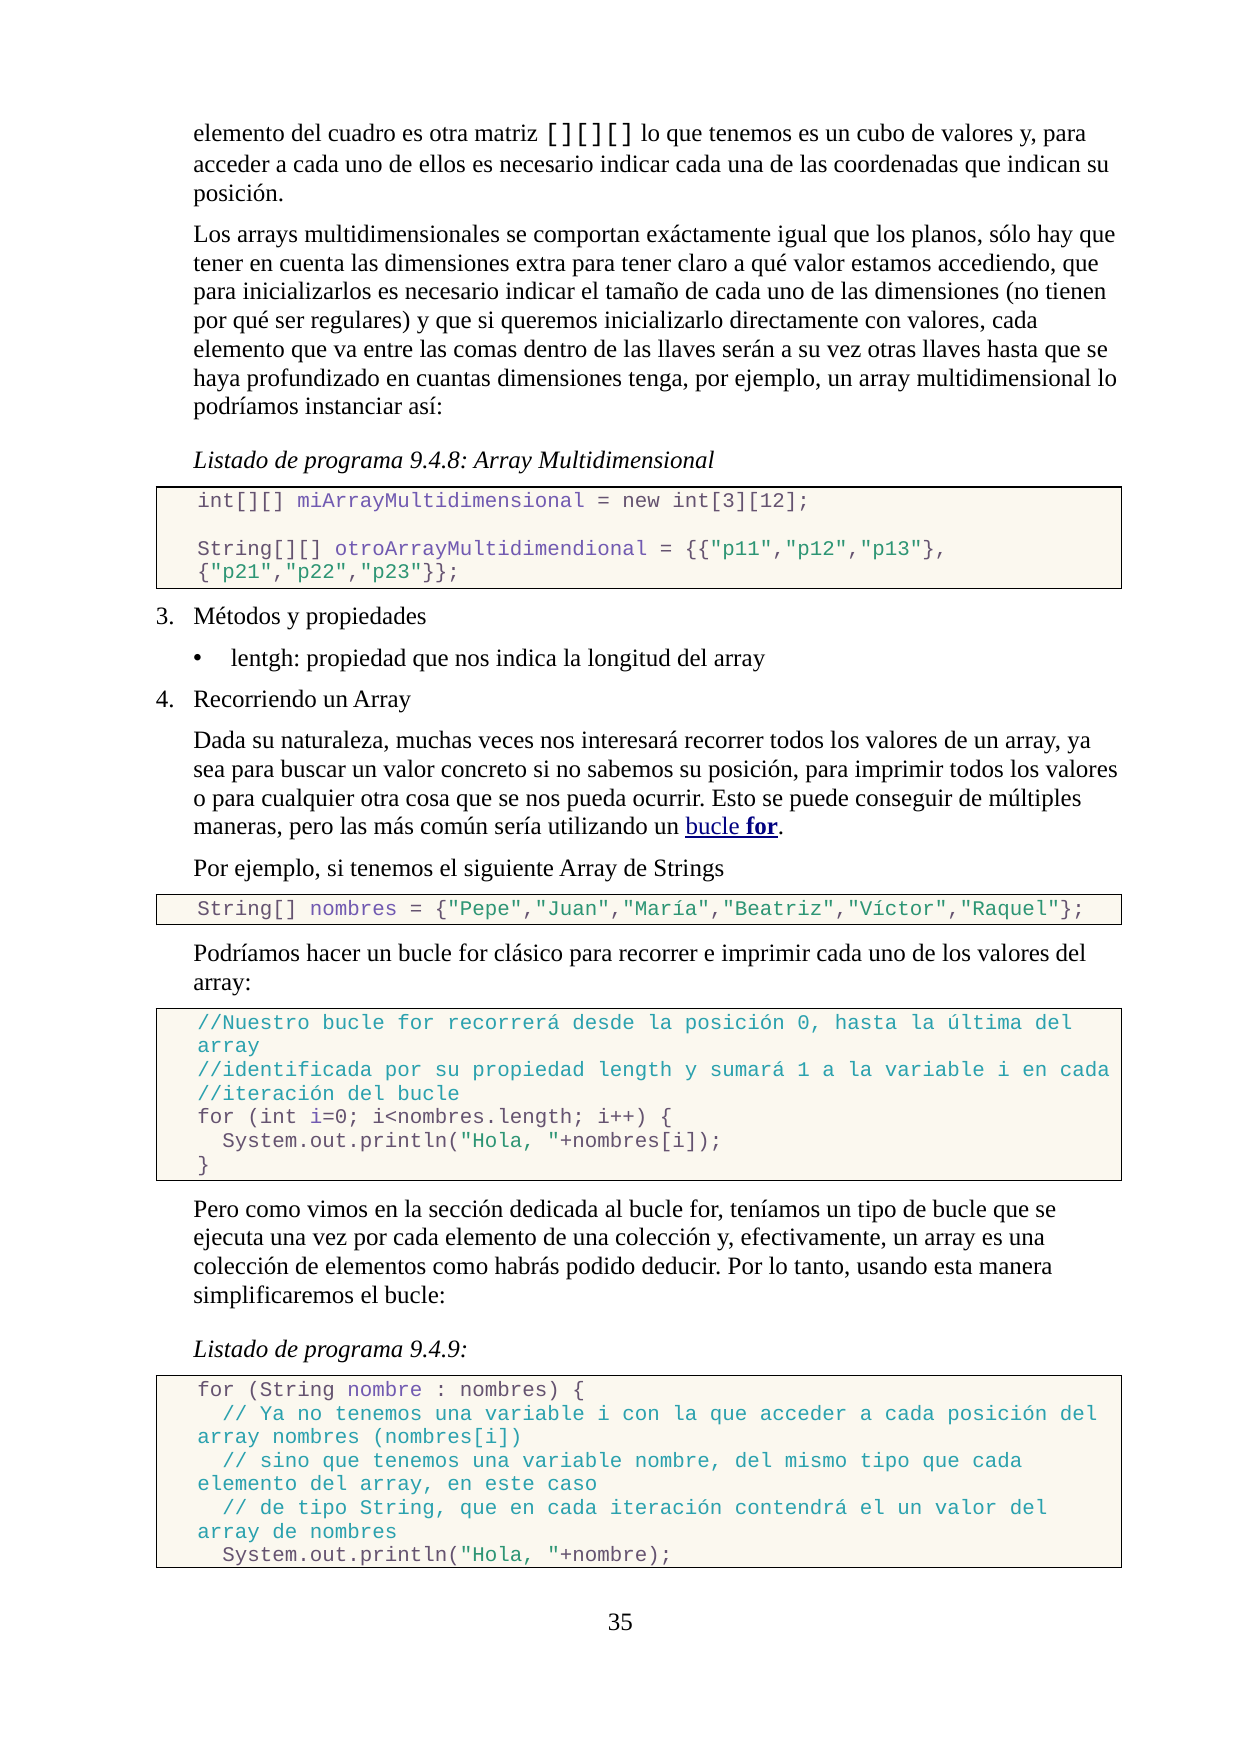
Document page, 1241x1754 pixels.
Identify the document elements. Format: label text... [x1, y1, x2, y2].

list //identificada por su propiedad length y sumará 1 a la variable i en cada [157, 1055, 1121, 1079]
list Recorriendo un Array [156, 684, 1122, 713]
list System.out.println("Hola, "+nombre); [157, 1540, 1121, 1567]
list int[][] miArrayMultidimensional = new int[3][12]; [157, 488, 1121, 510]
list String[] nombres = {"Pepe","Juan","María","Beatriz","Víctor","Raquel"}; [157, 895, 1121, 924]
list String[][] otroArrayMultidimendional = {{"p11","p12","p13"},{"p21","p22","p23"}}; [157, 534, 1121, 588]
list elemento del cuadro es otra matriz [][][] lo que tenemos es un cubo de valores y, para acceder a cada uno de ellos es necesario indicar cada una de las coordenadas que indican su posición. [156, 118, 1122, 206]
list // sino que tenemos una variable nombre, del mismo tipo que cada elemento del array, en este caso [157, 1446, 1121, 1493]
list // Ya no tenemos una variable i con la que acceder a cada posición del array nombres (nombres[i]) [157, 1398, 1121, 1446]
list System.out.println("Hola, "+nombres[i]); [157, 1126, 1121, 1150]
list // de tipo String, que en cada iteración contendrá el un valor del array de nombres [157, 1493, 1121, 1540]
list lentgh: propiedad que nos indica la longitud del array [193, 643, 1122, 671]
list for (int i=0; i<nombres.length; i++) { [157, 1102, 1121, 1126]
list for (String nombre : nombres) { [157, 1376, 1121, 1398]
list Listado de programa 9.4.8: Array Multidimensional [156, 445, 1122, 474]
list } [157, 1150, 1121, 1180]
list Listado de programa 9.4.9: [156, 1334, 1122, 1362]
list Por ejemplo, si tenemos el siguiente Array de Strings [156, 853, 1122, 881]
list Métodos y propiedades [156, 601, 1122, 630]
list Podríamos hacer un bucle for clásico para recorrer e imprimir cada uno de los valores del array: [156, 938, 1122, 995]
list //Nuestro bucle for recorrerá desde la posición 0, hasta la última del array [157, 1009, 1121, 1055]
list //iteración del bucle [157, 1079, 1121, 1102]
list Pero como vimos en la sección dedicada al bucle for, teníamos un tipo de bucle que se ejecuta una vez por cada elemento de una colección y, efectivamente, un array es una colección de elementos como habrás podido deducir. Por lo tanto, usando esta manera simplificaremos el bucle: [156, 1194, 1122, 1309]
list Los arrays multidimensionales se comportan exáctamente igual que los planos, sólo hay que tener en cuenta las dimensiones extra para tener claro a qué valor estamos accediendo, que para inicializarlos es necesario indicar el tamaño de cada uno de las dimensiones (no tienen por qué ser regulares) y que si queremos inicializarlo directamente con valores, cada elemento que va entre las comas dentro de las llaves serán a su vez otras llaves hasta que se haya profundizado en cuantas dimensiones tenga, por ejemplo, un array multidimensional lo podríamos instanciar así: [156, 219, 1122, 420]
list Dada su naturaleza, muchas veces nos interesará recorrer todos los valores de un array, ya sea para buscar un valor concreto si no sabemos su posición, para imprimir todos los valores o para cualquier otra cosa que se nos pueda ocurrir. Esto se puede conseguir de múltiples maneras, pero las más común sería utilizando un bucle for. [156, 725, 1122, 840]
